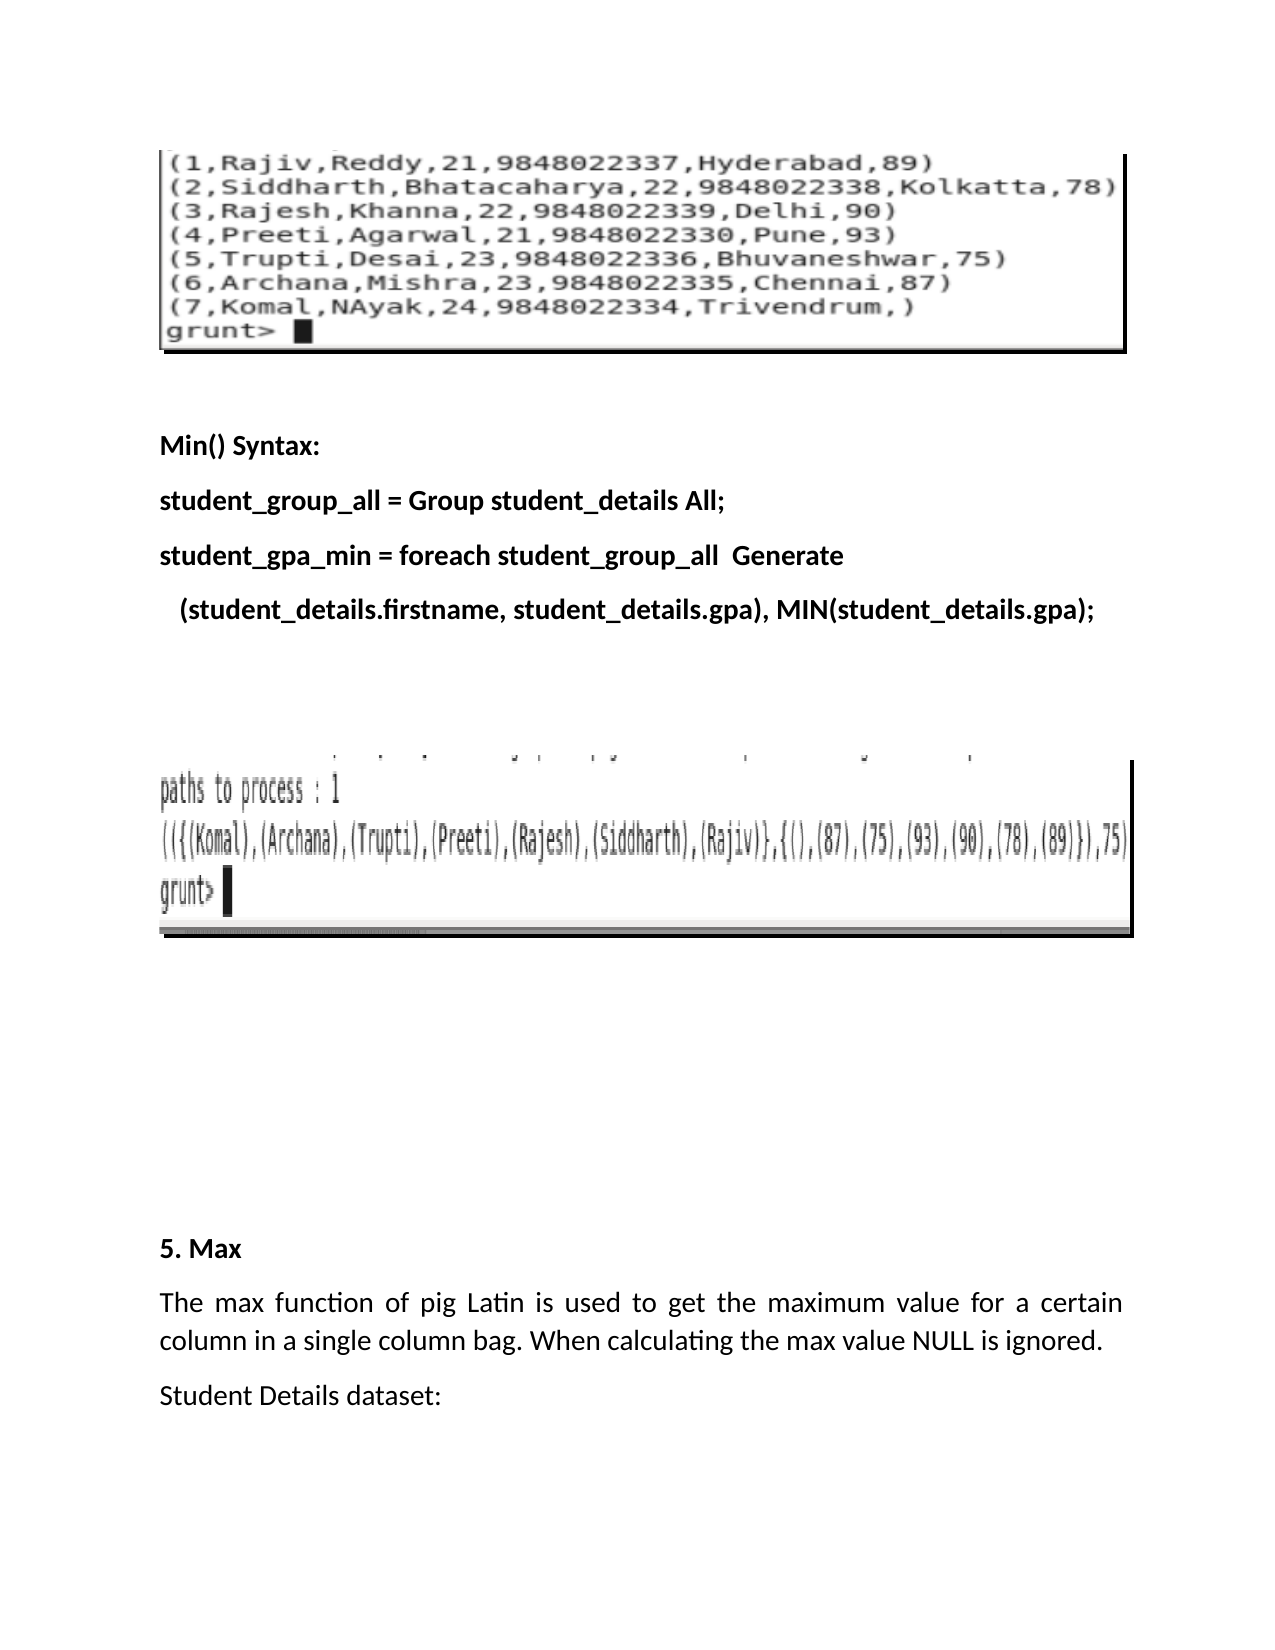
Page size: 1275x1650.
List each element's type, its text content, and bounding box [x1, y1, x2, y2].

text (student_details.firstname, student_details.gpa), MIN(student_details.gpa); [159, 591, 1125, 627]
picture [159, 755, 1130, 934]
text The max function of pig Latin is used to get the maximum value for a certain column in a single column bag. When calculating the max value NULL is ignored. [159, 1284, 1125, 1358]
text student_group_all = Group student_details All; [159, 482, 1125, 518]
text 5. Max [159, 1230, 1125, 1265]
picture [159, 150, 1123, 350]
text Student Details dataset: [159, 1377, 1125, 1413]
text student_gpa_min = foreach student_group_all Generate [159, 537, 1125, 572]
text Min() Syntax: [159, 427, 1125, 463]
